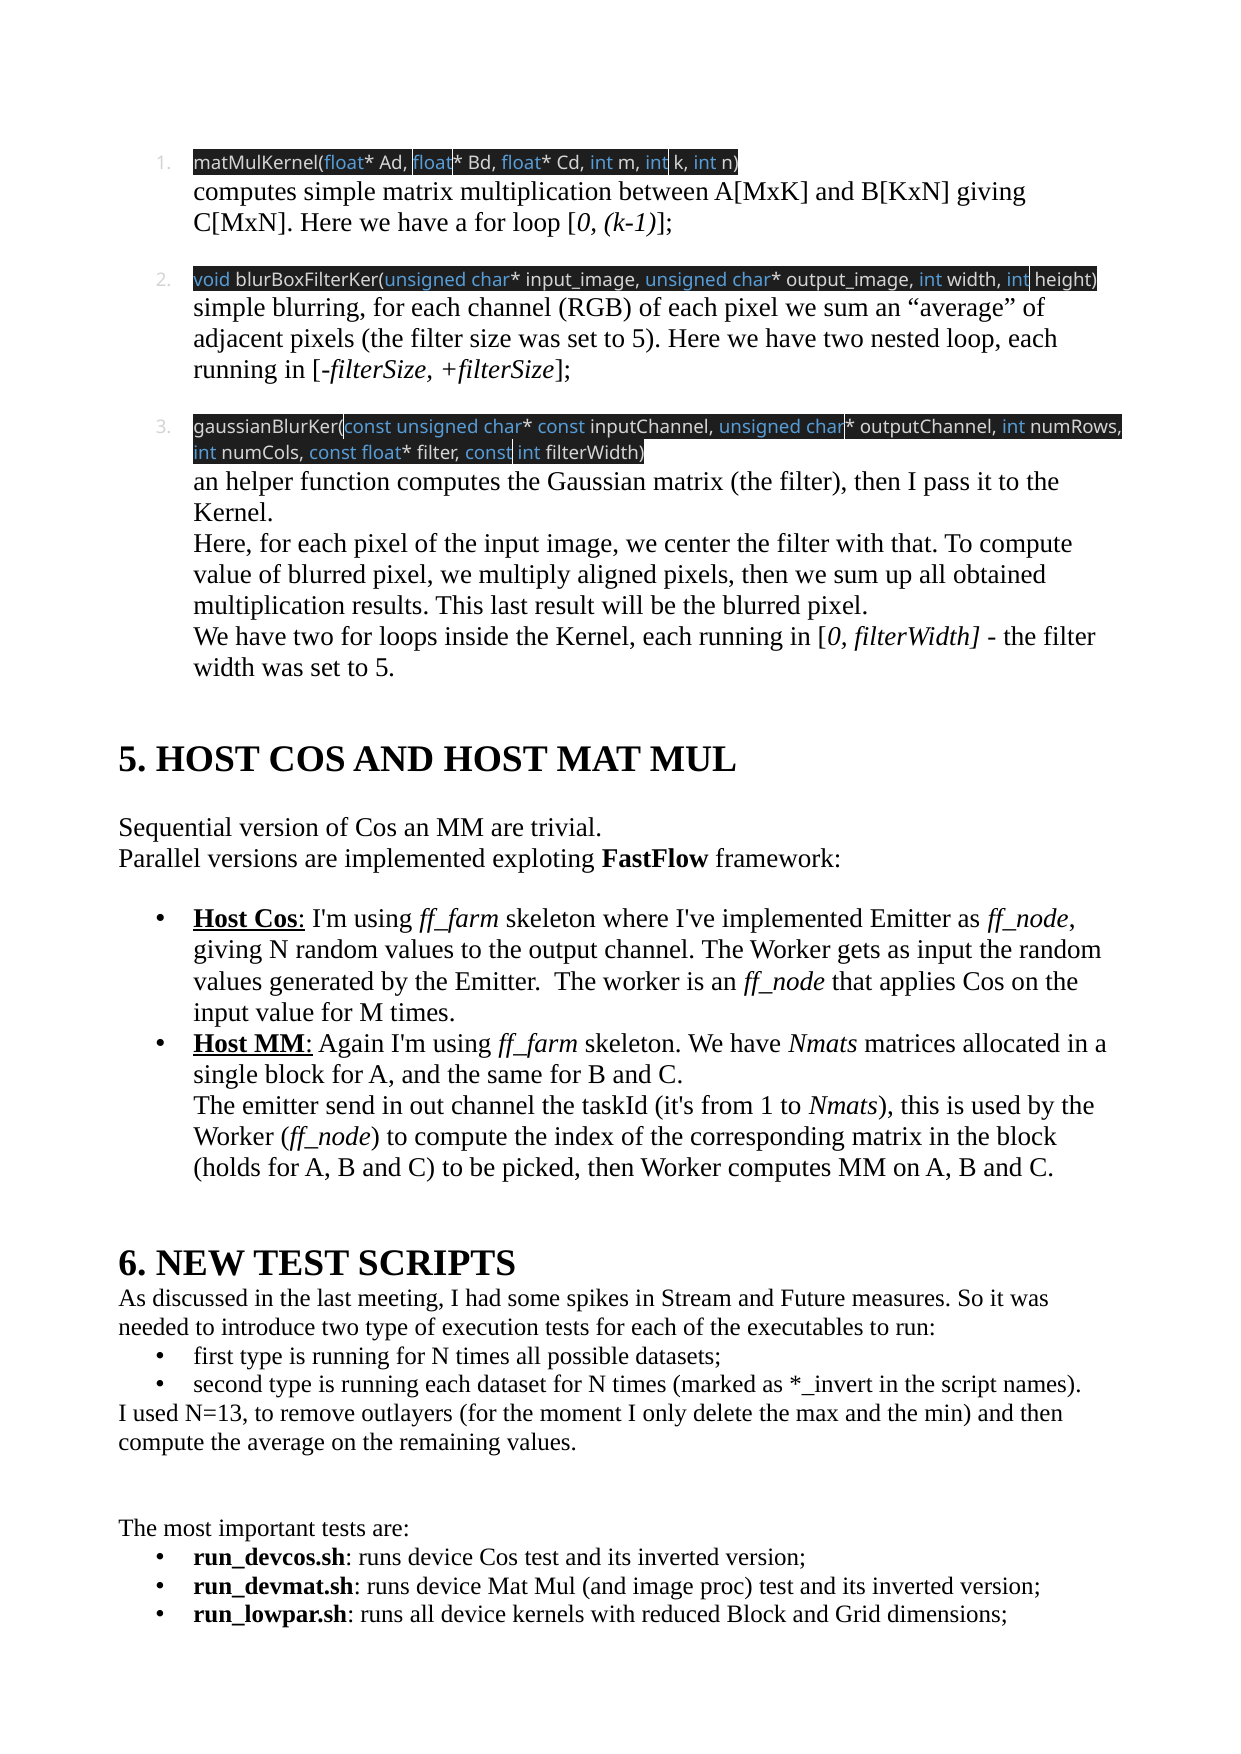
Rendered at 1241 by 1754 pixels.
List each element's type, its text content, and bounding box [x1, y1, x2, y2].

list gaussianBlurKer(const unsigned char* const inputChannel, unsigned char* outputChannel, int numRows, int numCols, const float* filter, const int filterWidth) an helper function computes the Gaussian matrix (the filter), then I pass it to the Kernel. Here, for each pixel of the input image, we center the filter with that. To compute value of blurred pixel, we multiply aligned pixels, then we sum up all obtained multiplication results. This last result will be the blurred pixel. We have two for loops inside the Kernel, each running in [0, filterWidth] - the filter width was set to 5. [156, 413, 1122, 737]
list Host Cos: I'm using ff_farm skeleton where I've implemented Emitter as ff_node, giving N random values to the output channel. The Worker gets as input the random values generated by the Emitter. The worker is an ff_node that applies Cos on the input value for M times. [156, 902, 1122, 1027]
list run_devmat.sh: runs device Mat Mul (and image proc) test and its inverted version; [156, 1571, 1122, 1599]
list first type is running for N times all possible datasets; [156, 1341, 1122, 1369]
text 6. NEW TEST SCRIPTS [118, 1240, 1122, 1283]
text As discussed in the last meeting, I had some spikes in Stream and Future measures. So it was needed to introduce two type of execution tests for each of the executables to run: [118, 1283, 1122, 1341]
list run_lowpar.sh: runs all device kernels with reduced Block and Grid dimensions; [156, 1599, 1122, 1628]
text I used N=13, to remove outlayers (for the moment I only delete the max and the min) and then compute the average on the remaining values. [118, 1398, 1122, 1456]
text 5. HOST COS AND HOST MAT MUL Sequential version of Cos an MM are trivial. Parallel versions are implemented exploting FastFlow framework: [118, 737, 1122, 873]
list run_devcos.sh: runs device Cos test and its inverted version; [156, 1542, 1122, 1571]
text The most important tests are: [118, 1513, 1122, 1542]
list matMulKernel(float* Ad, float* Bd, float* Cd, int m, int k, int n) computes simple matrix multiplication between A[MxK] and B[KxN] giving C[MxN]. Here we have a for loop [0, (k-1)]; [156, 149, 1122, 266]
list second type is running each dataset for N times (marked as *_invert in the script names). [156, 1369, 1122, 1398]
list Host MM: Again I'm using ff_farm skeleton. We have Nmats matrices allocated in a single block for A, and the same for B and C. The emitter send in out channel the taskId (it's from 1 to Nmats), this is used by the Worker (ff_node) to compute the index of the corresponding matrix in the block (holds for A, B and C) to be picked, then Worker computes MM on A, B and C. [156, 1027, 1122, 1211]
list void blurBoxFilterKer(unsigned char* input_image, unsigned char* output_image, int width, int height) simple blurring, for each channel (RGB) of each pixel we sum an “average” of adjacent pixels (the filter size was set to 5). Here we have two nested loop, each running in [-filterSize, +filterSize]; [156, 266, 1122, 413]
